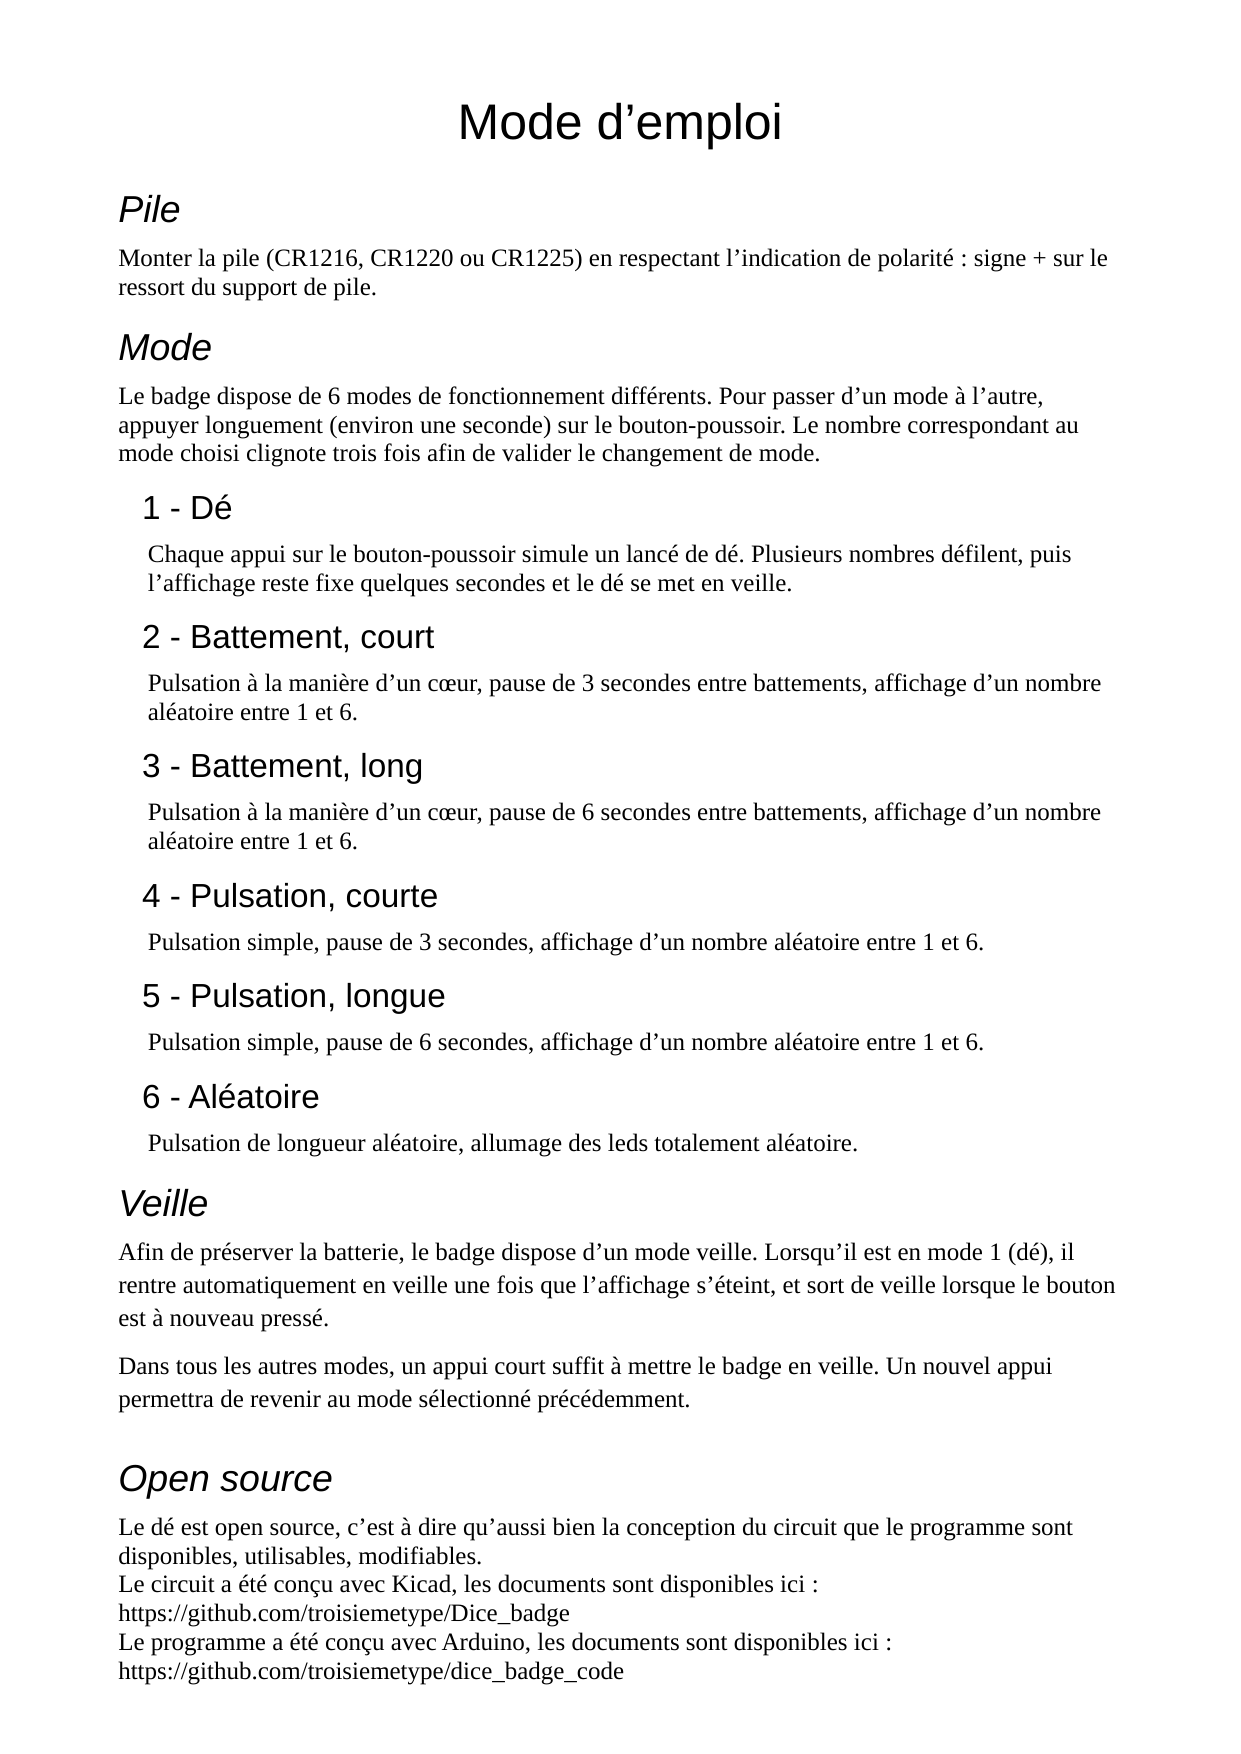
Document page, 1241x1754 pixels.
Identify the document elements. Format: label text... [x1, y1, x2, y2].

text Monter la pile (CR1216, CR1220 ou CR1225) en respectant l’indication de polarité : signe + sur le ressort du support de pile. [118, 243, 1122, 300]
subtitle 1 - Dé [118, 488, 1122, 526]
subtitle 5 - Pulsation, longue [118, 976, 1122, 1015]
subtitle Open source [118, 1456, 1122, 1499]
text Le dé est open source, c’est à dire qu’aussi bien la conception du circuit que le programme sont disponibles, utilisables, modifiables. [118, 1512, 1122, 1569]
text Pulsation simple, pause de 6 secondes, affichage d’un nombre aléatoire entre 1 et 6. [148, 1027, 1122, 1056]
subtitle 3 - Battement, long [118, 747, 1122, 785]
subtitle Pile [118, 187, 1122, 230]
subtitle 4 - Pulsation, courte [118, 876, 1122, 914]
subtitle Mode [118, 325, 1122, 368]
text Le circuit a été conçu avec Kicad, les documents sont disponibles ici : https://github.com/troisiemetype/Dice_badge [118, 1569, 1122, 1627]
text Pulsation à la manière d’un cœur, pause de 6 secondes entre battements, affichage d’un nombre aléatoire entre 1 et 6. [148, 797, 1122, 855]
subtitle Veille [118, 1182, 1122, 1225]
text Pulsation de longueur aléatoire, allumage des leds totalement aléatoire. [148, 1128, 1122, 1157]
text Pulsation à la manière d’un cœur, pause de 3 secondes entre battements, affichage d’un nombre aléatoire entre 1 et 6. [148, 668, 1122, 726]
text Afin de préserver la batterie, le badge dispose d’un mode veille. Lorsqu’il est en mode 1 (dé), il rentre automatiquement en veille une fois que l’affichage s’éteint, et sort de veille lorsque le bouton est à nouveau pressé. [118, 1237, 1122, 1332]
text Le programme a été conçu avec Arduino, les documents sont disponibles ici : https://github.com/troisiemetype/dice_badge_code [118, 1627, 1122, 1684]
text Chaque appui sur le bouton-poussoir simule un lancé de dé. Plusieurs nombres défilent, puis l’affichage reste fixe quelques secondes et le dé se met en veille. [148, 539, 1122, 596]
subtitle 2 - Battement, court [118, 617, 1122, 656]
subtitle 6 - Aléatoire [118, 1077, 1122, 1115]
text Le badge dispose de 6 modes de fonctionnement différents. Pour passer d’un mode à l’autre, appuyer longuement (environ une seconde) sur le bouton-poussoir. Le nombre correspondant au mode choisi clignote trois fois afin de valider le changement de mode. [118, 381, 1122, 467]
text Dans tous les autres modes, un appui court suffit à mettre le badge en veille. Un nouvel appui permettra de revenir au mode sélectionné précédemment. [118, 1351, 1122, 1413]
title Mode d’emploi [118, 92, 1122, 150]
text Pulsation simple, pause de 3 secondes, affichage d’un nombre aléatoire entre 1 et 6. [148, 927, 1122, 956]
